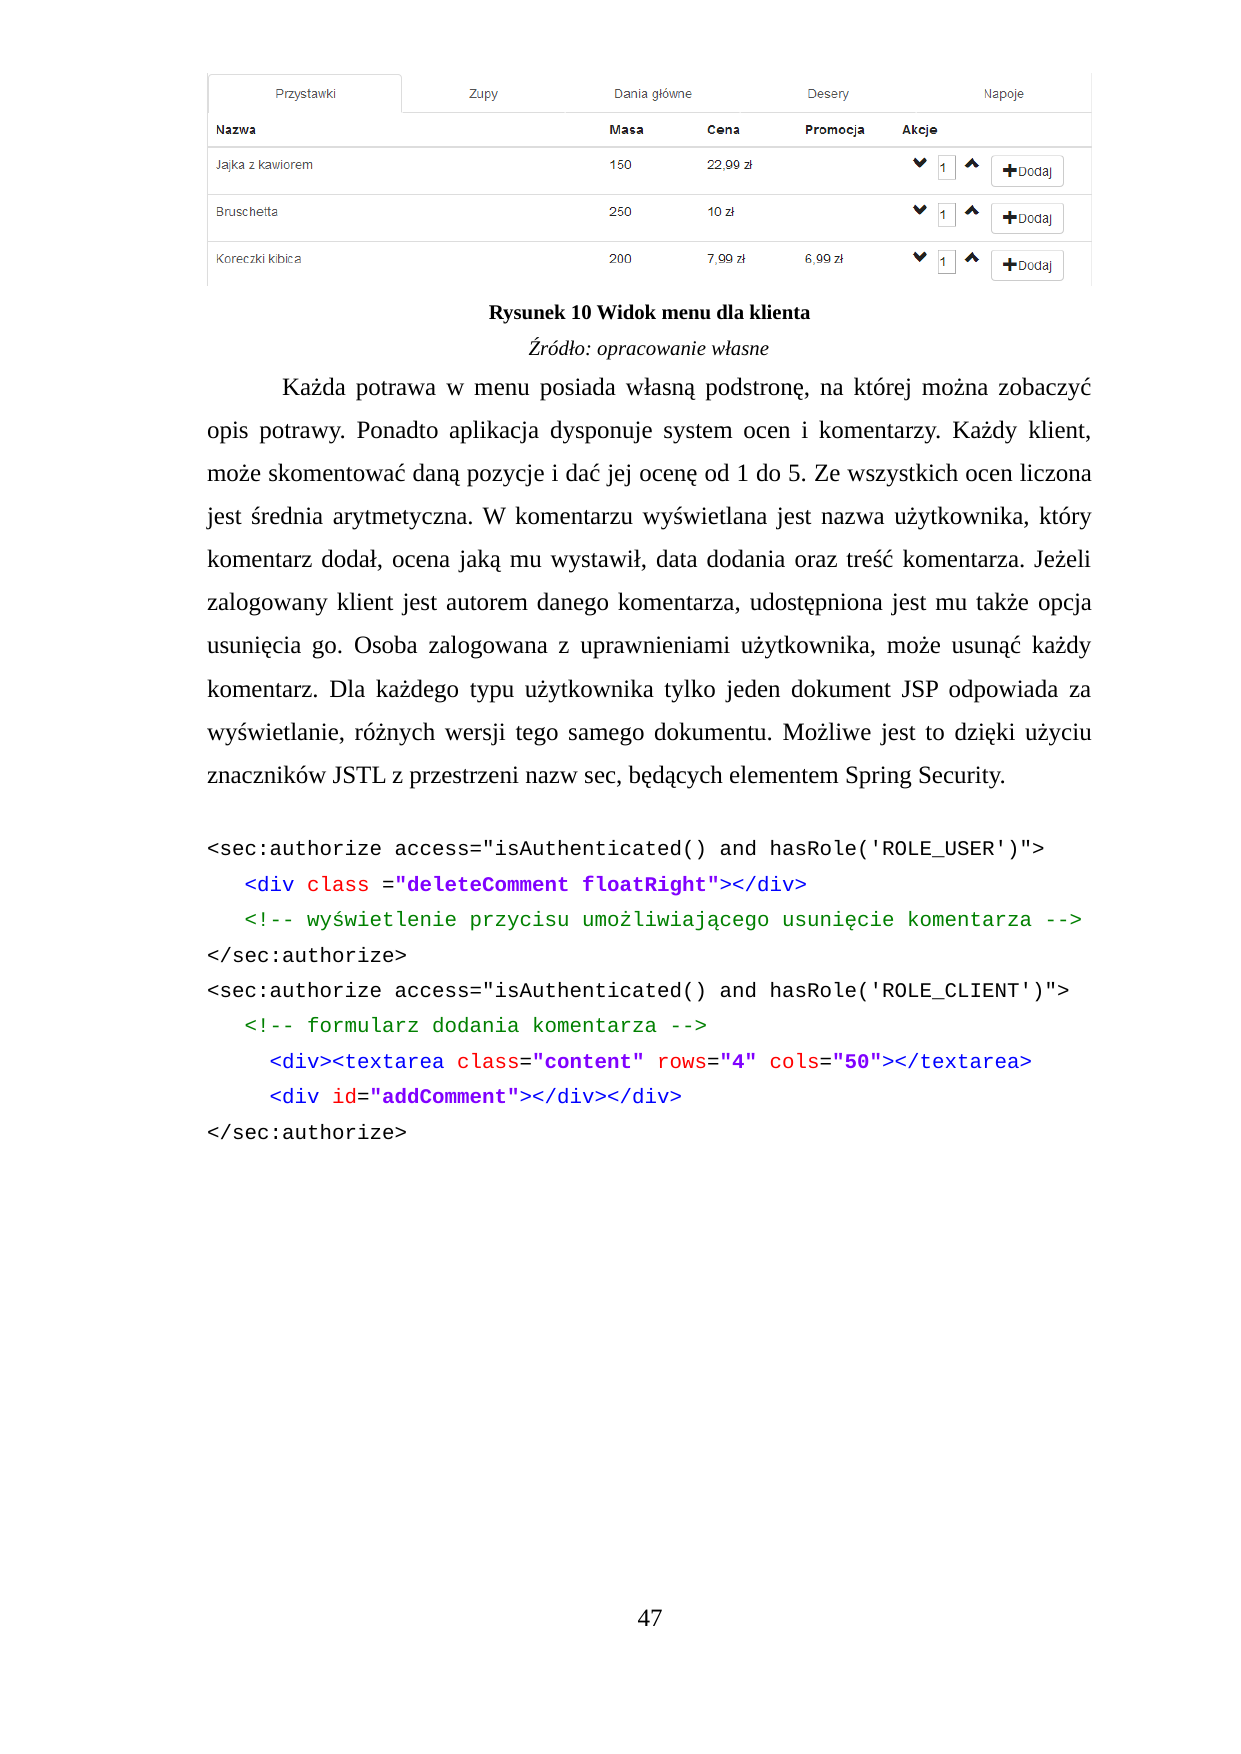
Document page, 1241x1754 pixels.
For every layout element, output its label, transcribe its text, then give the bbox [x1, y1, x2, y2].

text Źródło: opracowanie własne [207, 336, 1092, 360]
text Rysunek 10 Widok menu dla klienta [207, 300, 1092, 324]
text <!-- formularz dodania komentarza --> [207, 1016, 1092, 1039]
text <div id="addComment"></div></div> [207, 1086, 1092, 1110]
text <sec:authorize access="isAuthenticated() and hasRole('ROLE_CLIENT')"> [207, 980, 1092, 1004]
text <div class ="deleteComment floatRight"></div> [207, 874, 1092, 897]
text <div><textarea class="content" rows="4" cols="50"></textarea> [207, 1051, 1092, 1074]
text <sec:authorize access="isAuthenticated() and hasRole('ROLE_USER')"> [207, 838, 1092, 862]
text <!-- wyświetlenie przycisu umożliwiającego usunięcie komentarza --> [207, 909, 1092, 933]
text </sec:authorize> [207, 1122, 1092, 1145]
text </sec:authorize> [207, 945, 1092, 968]
text Każda potrawa w menu posiada własną podstronę, na której można zobaczyć opis potrawy. Ponadto aplikacja dysponuje system ocen i komentarzy. Każdy klient, może skomentować daną pozycje i dać jej ocenę od 1 do 5. Ze wszystkich ocen liczona jest średnia arytmetyczna. W komentarzu wyświetlana jest nazwa użytkownika, który komentarz dodał, ocena jaką mu wystawił, data dodania oraz treść komentarza. Jeżeli zalogowany klient jest autorem danego komentarza, udostępniona jest mu także opcja usunięcia go. Osoba zalogowana z uprawnieniami użytkownika, może usunąć każdy komentarz. Dla każdego typu użytkownika tylko jeden dokument JSP odpowiada za wyświetlanie, różnych wersji tego samego dokumentu. Możliwe jest to dzięki użyciu znaczników JSTL z przestrzeni nazw sec, będących elementem Spring Security. [207, 372, 1092, 789]
